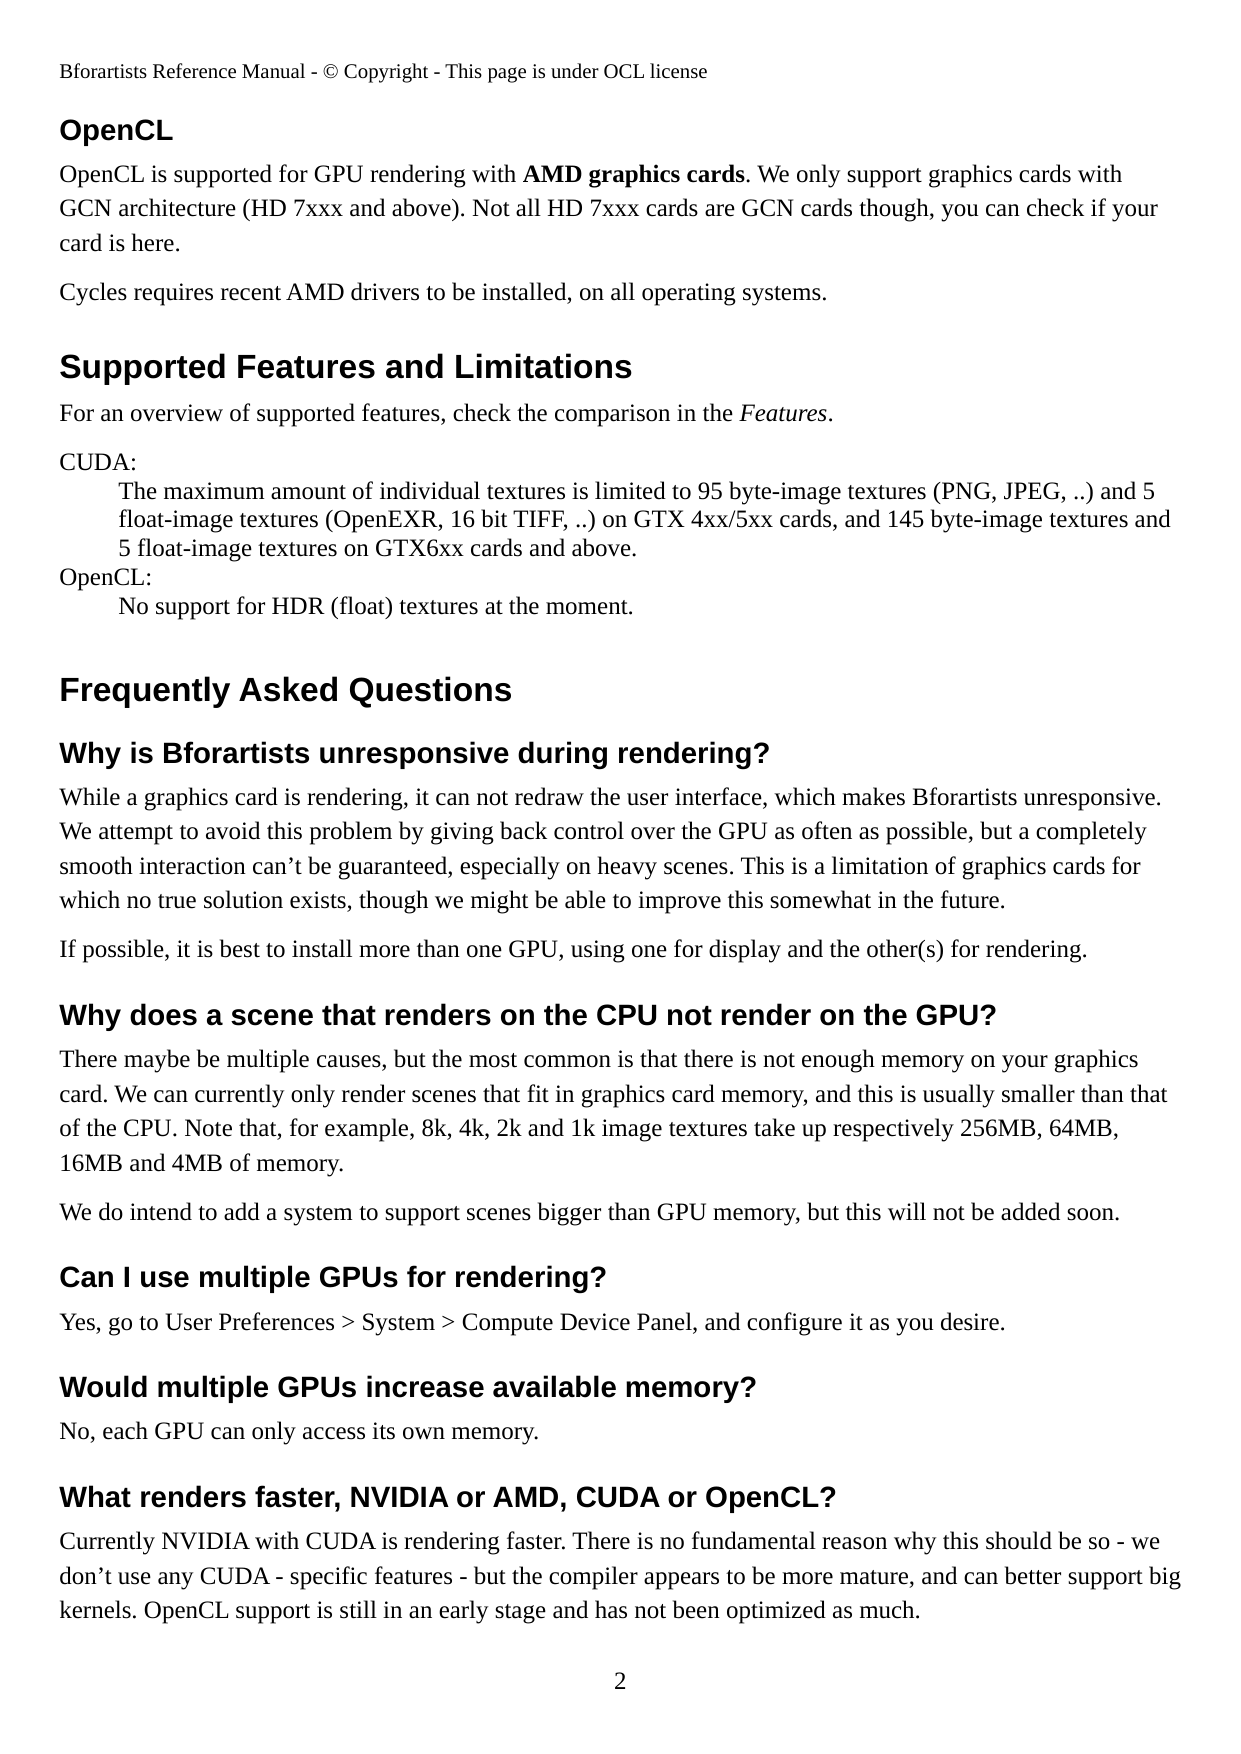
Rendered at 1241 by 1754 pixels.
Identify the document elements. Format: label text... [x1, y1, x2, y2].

text Currently NVIDIA with CUDA is rendering faster. There is no fundamental reason why this should be so - we don’t use any CUDA - specific features - but the compiler appears to be more mature, and can better support big kernels. OpenCL support is still in an early stage and has not been optimized as much. [59, 1526, 1181, 1624]
subtitle OpenCL [59, 113, 1181, 146]
subtitle Why is Bforartists unresponsive during rendering? [59, 736, 1181, 769]
subtitle Why does a scene that renders on the CPU not render on the GPU? [59, 998, 1181, 1032]
text Cycles requires recent AMD drivers to be installed, on all operating systems. [59, 277, 1181, 306]
text While a graphics card is rendering, it can not redraw the user interface, which makes Bforartists unresponsive. We attempt to avoid this problem by giving back control over the GPU as often as possible, but a completely smooth interaction can’t be guaranteed, especially on heavy scenes. This is a limitation of graphics cards for which no true solution exists, though we might be able to improve this somewhat in the future. [59, 782, 1181, 914]
subtitle OpenCL: [59, 562, 1181, 591]
text OpenCL is supported for GPU rendering with AMD graphics cards. We only support graphics cards with GCN architecture (HD 7xxx and above). Not all HD 7xxx cards are GCN cards though, you can check if your card is here. [59, 159, 1181, 257]
subtitle What renders faster, NVIDIA or AMD, CUDA or OpenCL? [59, 1480, 1181, 1514]
list No support for HDR (float) textures at the moment. [118, 591, 1181, 619]
text For an overview of supported features, check the comparison in the Features. [59, 398, 1181, 427]
text No, each GPU can only access its own memory. [59, 1416, 1181, 1445]
subtitle Would multiple GPUs increase available memory? [59, 1370, 1181, 1404]
list The maximum amount of individual textures is limited to 95 byte-image textures (PNG, JPEG, ..) and 5 float-image textures (OpenEXR, 16 bit TIFF, ..) on GTX 4xx/5xx cards, and 145 byte-image textures and 5 float-image textures on GTX6xx cards and above. [118, 476, 1181, 562]
subtitle CUDA: [59, 447, 1181, 476]
text Yes, go to User Preferences > System > Compute Device Panel, and configure it as you desire. [59, 1307, 1181, 1335]
subtitle Can I use multiple GPUs for rendering? [59, 1260, 1181, 1294]
text We do intend to add a system to support scenes bigger than GPU memory, but this will not be added soon. [59, 1197, 1181, 1225]
text If possible, it is best to install more than one GPU, using one for display and the other(s) for rendering. [59, 934, 1181, 963]
subtitle Supported Features and Limitations [59, 347, 1181, 385]
text There maybe be multiple causes, but the most common is that there is not enough memory on your graphics card. We can currently only render scenes that fit in graphics card memory, and this is usually smaller than that of the CPU. Note that, for example, 8k, 4k, 2k and 1k image textures take up respectively 256MB, 64MB, 16MB and 4MB of memory. [59, 1044, 1181, 1176]
subtitle Frequently Asked Questions [59, 670, 1181, 708]
